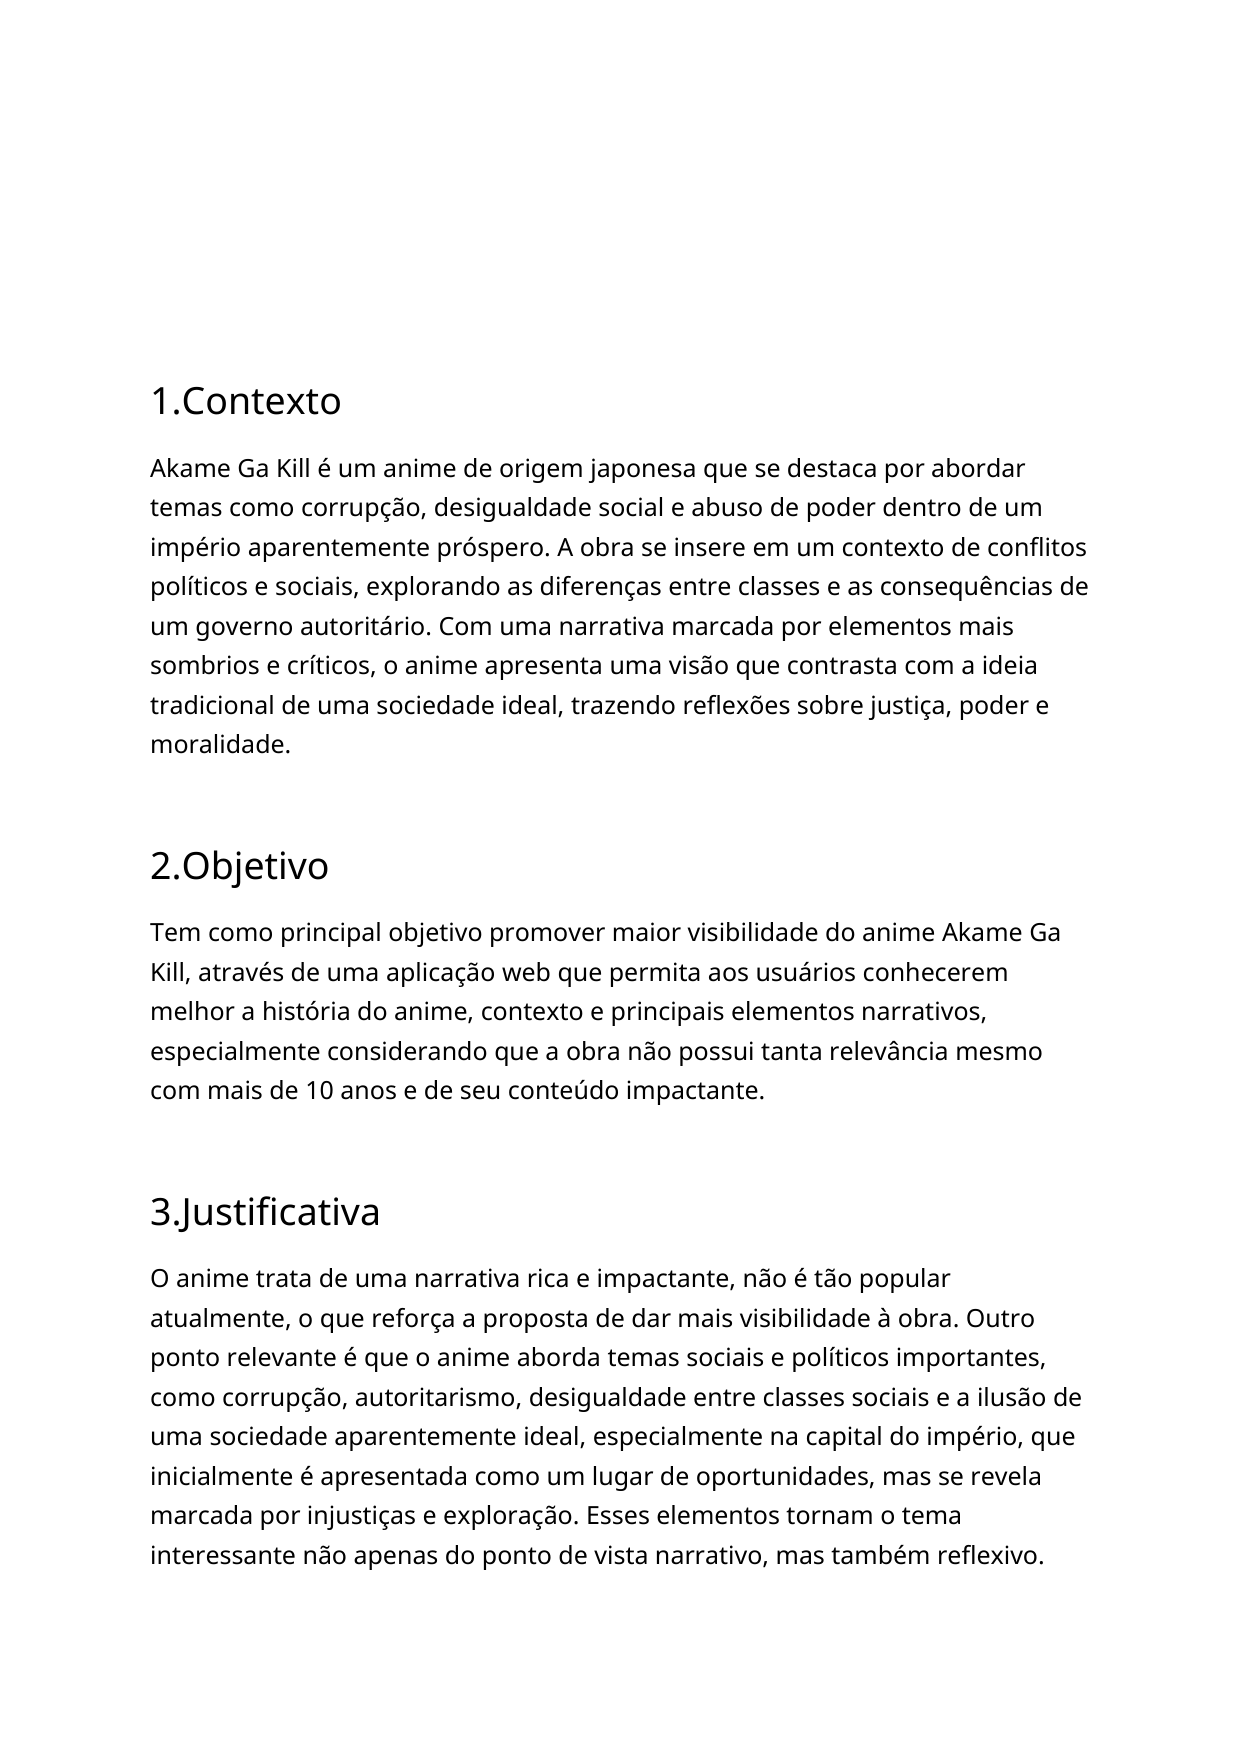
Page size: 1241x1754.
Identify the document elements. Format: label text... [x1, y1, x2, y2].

text 1.Contexto [150, 374, 1090, 426]
text Akame Ga Kill é um anime de origem japonesa que se destaca por abordar temas como corrupção, desigualdade social e abuso de poder dentro de um império aparentemente próspero. A obra se insere em um contexto de conflitos políticos e sociais, explorando as diferenças entre classes e as consequências de um governo autoritário. Com uma narrativa marcada por elementos mais sombrios e críticos, o anime apresenta uma visão que contrasta com a ideia tradicional de uma sociedade ideal, trazendo reflexões sobre justiça, poder e moralidade. [150, 450, 1090, 761]
text 3.Justificativa [150, 1185, 1090, 1236]
text O anime trata de uma narrativa rica e impactante, não é tão popular atualmente, o que reforça a proposta de dar mais visibilidade à obra. Outro ponto relevante é que o anime aborda temas sociais e políticos importantes, como corrupção, autoritarismo, desigualdade entre classes sociais e a ilusão de uma sociedade aparentemente ideal, especialmente na capital do império, que inicialmente é apresentada como um lugar de oportunidades, mas se revela marcada por injustiças e exploração. Esses elementos tornam o tema interessante não apenas do ponto de vista narrativo, mas também reflexivo. [150, 1261, 1090, 1571]
text Tem como principal objetivo promover maior visibilidade do anime Akame Ga Kill, através de uma aplicação web que permita aos usuários conhecerem melhor a história do anime, contexto e principais elementos narrativos, especialmente considerando que a obra não possui tanta relevância mesmo com mais de 10 anos e de seu conteúdo impactante. [150, 915, 1090, 1107]
text 2.Objetivo [150, 839, 1090, 890]
